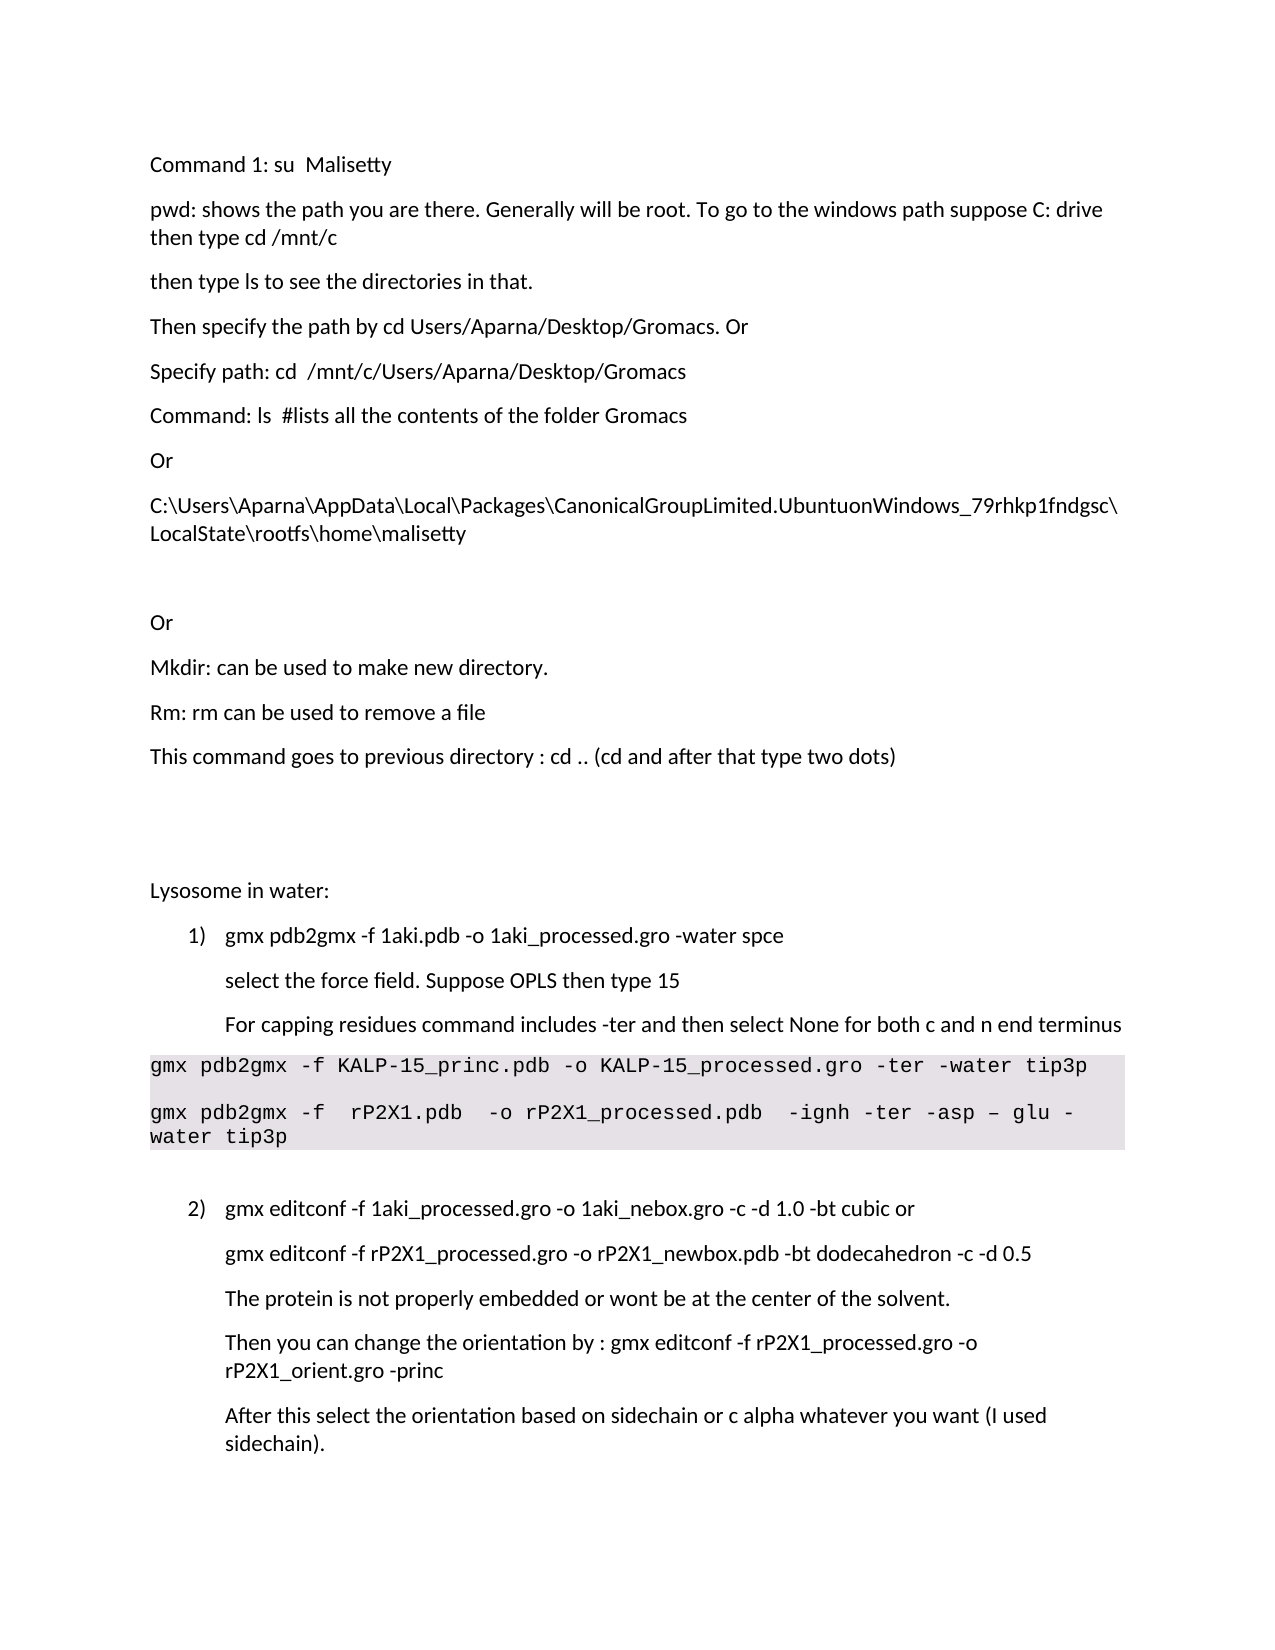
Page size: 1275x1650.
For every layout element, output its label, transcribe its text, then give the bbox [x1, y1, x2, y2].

text gmx pdb2gmx -f KALP-15_princ.pdb -o KALP-15_processed.gro -ter -water tip3p [150, 1055, 1125, 1079]
text Rm: rm can be used to remove a file [150, 698, 1125, 726]
list The protein is not properly embedded or wont be at the center of the solvent. [225, 1284, 1125, 1312]
text then type ls to see the directories in that. [150, 267, 1125, 295]
list For capping residues command includes -ter and then select None for both c and n end terminus [225, 1010, 1125, 1038]
text This command goes to previous directory : cd .. (cd and after that type two dots) [150, 742, 1125, 770]
list Then you can change the orientation by : gmx editconf -f rP2X1_processed.gro -o rP2X1_orient.gro -princ [225, 1328, 1125, 1384]
list gmx editconf -f 1aki_processed.gro -o 1aki_nebox.gro -c -d 1.0 -bt cubic or [187, 1194, 1125, 1222]
list gmx editconf -f rP2X1_processed.gro -o rP2X1_newbox.pdb -bt dodecahedron -c -d 0.5 [225, 1239, 1125, 1267]
text Or [150, 608, 1125, 636]
text Specify path: cd /mnt/c/Users/Aparna/Desktop/Gromacs [150, 357, 1125, 385]
text Mkdir: can be used to make new directory. [150, 653, 1125, 681]
text gmx pdb2gmx -f rP2X1.pdb -o rP2X1_processed.pdb -ignh -ter -asp – glu -water tip3p [150, 1102, 1125, 1150]
text Then specify the path by cd Users/Aparna/Desktop/Gromacs. Or [150, 312, 1125, 340]
text C:\Users\Aparna\AppData\Local\Packages\CanonicalGroupLimited.UbuntuonWindows_79rhkp1fndgsc\LocalState\rootfs\home\malisetty [150, 491, 1125, 547]
text Lysosome in water: [150, 876, 1125, 904]
list gmx pdb2gmx -f 1aki.pdb -o 1aki_processed.gro -water spce [187, 921, 1125, 949]
list After this select the orientation based on sidechain or c alpha whatever you want (I used sidechain). [225, 1401, 1125, 1457]
text Command: ls #lists all the contents of the folder Gromacs [150, 401, 1125, 429]
text pwd: shows the path you are there. Generally will be root. To go to the windows path suppose C: drive then type cd /mnt/c [150, 195, 1125, 251]
text Or [150, 446, 1125, 474]
text Command 1: su Malisetty [150, 150, 1125, 178]
list select the force field. Suppose OPLS then type 15 [225, 966, 1125, 994]
